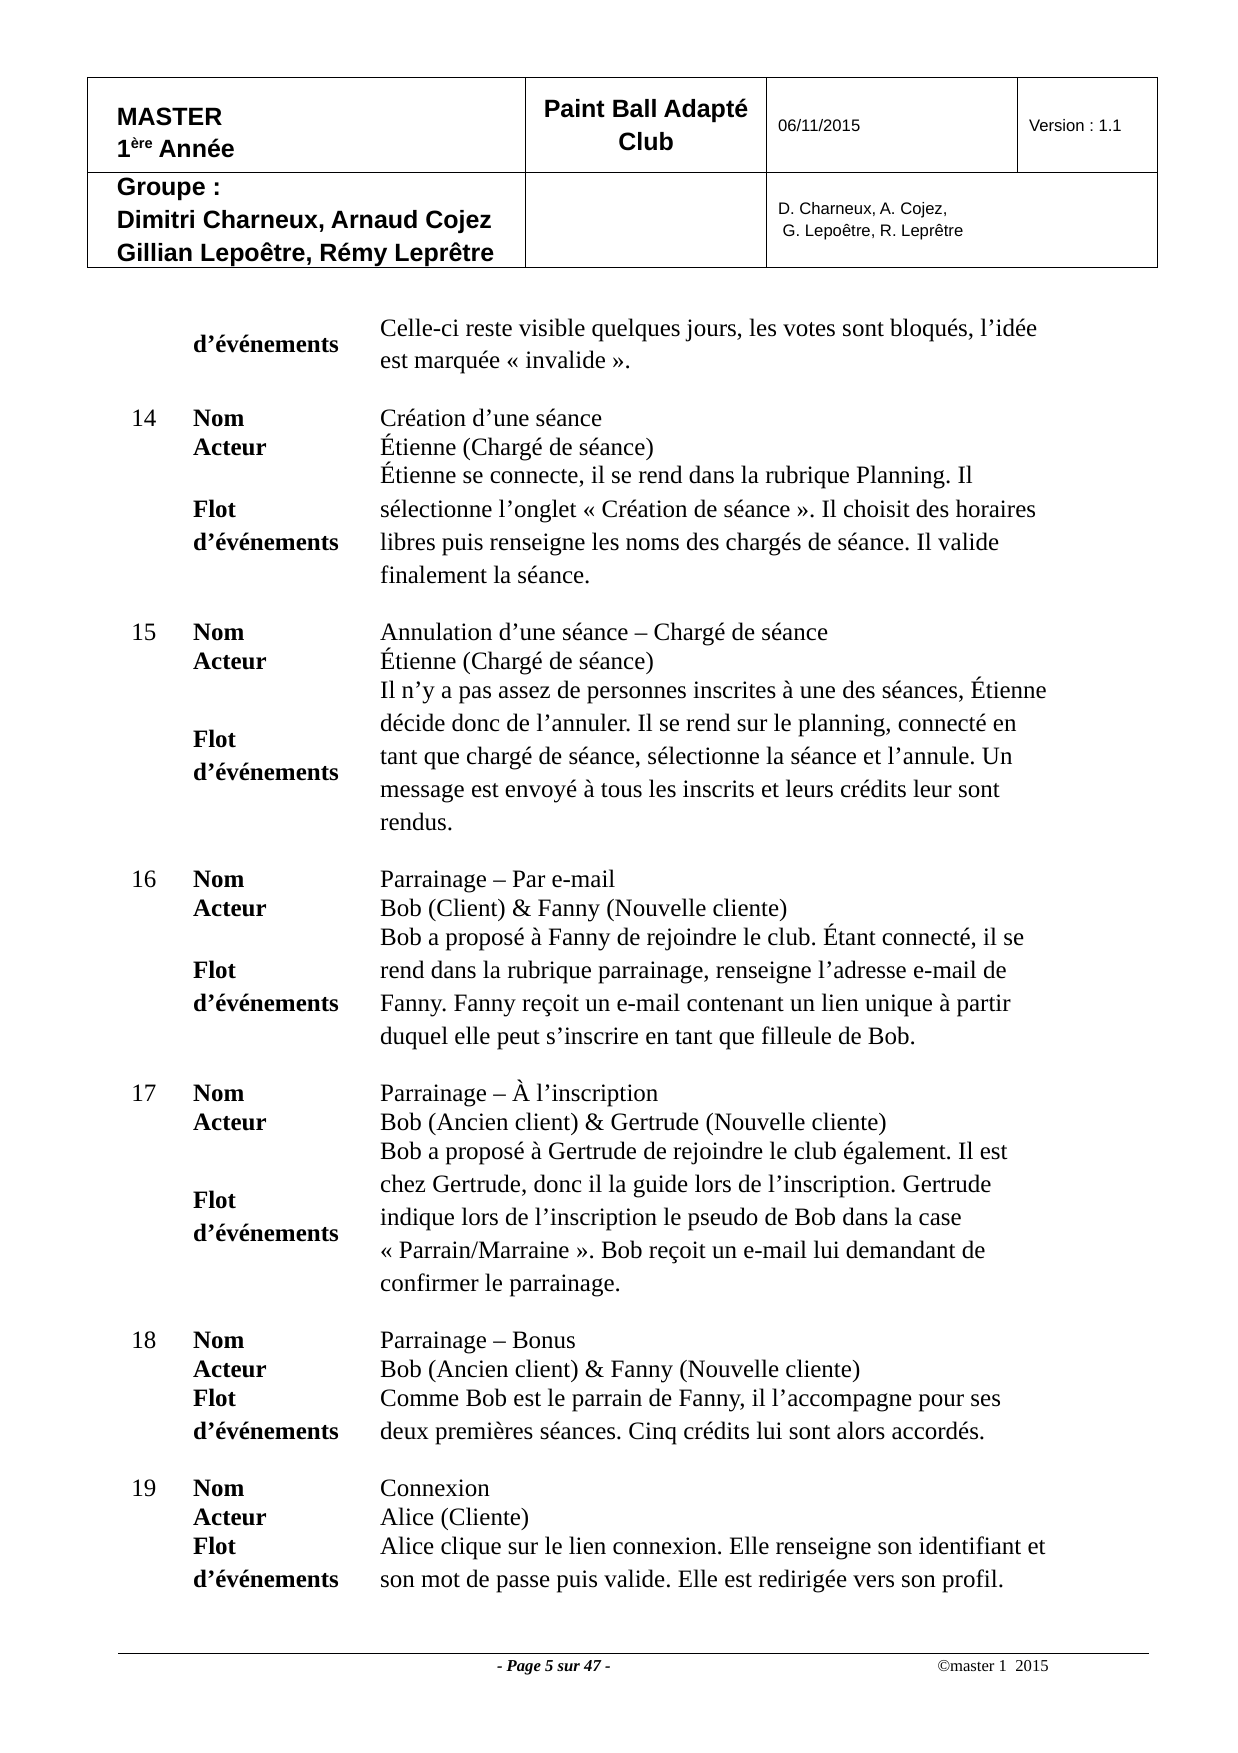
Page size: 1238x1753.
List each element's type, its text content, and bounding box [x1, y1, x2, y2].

table_cell [377, 1445, 1057, 1473]
table_cell Comme Bob est le parrain de Fanny, il l’accompagne pour ses deux premières séances. Cinq crédits lui sont alors accordés. [377, 1383, 1057, 1445]
table_cell [190, 1593, 377, 1621]
table_cell Connexion [377, 1474, 1057, 1502]
table_cell Bob (Ancien client) & Fanny (Nouvelle cliente) [377, 1354, 1057, 1383]
table_cell [97, 1297, 190, 1325]
table_cell [97, 589, 190, 617]
table_cell Acteur [190, 893, 377, 922]
table_cell Alice clique sur le lien connexion. Elle renseigne son identifiant et son mot de passe puis valide. Elle est redirigée vers son profil. [377, 1531, 1057, 1593]
table_cell [190, 1050, 377, 1078]
table_cell [97, 893, 190, 922]
table_cell Il n’y a pas assez de personnes inscrites à une des séances, Étienne décide donc de l’annuler. Il se rend sur le planning, connecté en tant que chargé de séance, sélectionne la séance et l’annule. Un message est envoyé à tous les inscrits et leurs crédits leur sont rendus. [377, 675, 1057, 836]
table_cell [97, 1354, 190, 1383]
table_cell Flot d’événements [190, 1383, 377, 1445]
table_cell Flot d’événements [190, 675, 377, 836]
table_cell Étienne (Chargé de séance) [377, 646, 1057, 675]
table_cell Bob a proposé à Fanny de rejoindre le club. Étant connecté, il se rend dans la rubrique parrainage, renseigne l’adresse e-mail de Fanny. Fanny reçoit un e-mail contenant un lien unique à partir duquel elle peut s’inscrire en tant que filleule de Bob. [377, 922, 1057, 1049]
table_cell Annulation d’une séance – Chargé de séance [377, 617, 1057, 646]
table_cell Nom [190, 1325, 377, 1354]
table_cell [190, 836, 377, 864]
table_cell Création d’une séance [377, 403, 1057, 432]
table_cell Acteur [190, 1502, 377, 1531]
table_cell [97, 313, 190, 374]
table_cell Alice (Cliente) [377, 1502, 1057, 1531]
table_cell Flot d’événements [190, 1136, 377, 1297]
table_cell [190, 589, 377, 617]
table_cell [97, 1383, 190, 1445]
table_cell 19 [97, 1474, 190, 1502]
table_cell [377, 374, 1057, 403]
table_cell [97, 432, 190, 461]
table_cell Parrainage – À l’inscription [377, 1078, 1057, 1107]
table_cell [97, 1050, 190, 1078]
table_cell Flot d’événements [190, 461, 377, 588]
table_cell Flot d’événements [190, 1531, 377, 1593]
table_cell [97, 461, 190, 588]
table_cell [97, 1502, 190, 1531]
table_cell [377, 1297, 1057, 1325]
table_cell [377, 589, 1057, 617]
table_cell [97, 374, 190, 403]
table_cell Nom [190, 403, 377, 432]
table_cell [97, 1107, 190, 1136]
table_cell Bob a proposé à Gertrude de rejoindre le club également. Il est chez Gertrude, donc il la guide lors de l’inscription. Gertrude indique lors de l’inscription le pseudo de Bob dans la case « Parrain/Marraine ». Bob reçoit un e-mail lui demandant de confirmer le parrainage. [377, 1136, 1057, 1297]
table_cell 15 [97, 617, 190, 646]
table_cell Nom [190, 1078, 377, 1107]
table_cell [97, 922, 190, 1049]
table_cell Acteur [190, 646, 377, 675]
table_cell [190, 1445, 377, 1473]
table_cell Bob (Ancien client) & Gertrude (Nouvelle cliente) [377, 1107, 1057, 1136]
table_cell Acteur [190, 1107, 377, 1136]
table_cell [97, 1593, 190, 1621]
table_cell Étienne (Chargé de séance) [377, 432, 1057, 461]
table_cell Nom [190, 1474, 377, 1502]
table_cell Acteur [190, 1354, 377, 1383]
table_cell Parrainage – Par e-mail [377, 864, 1057, 893]
table_cell Celle-ci reste visible quelques jours, les votes sont bloqués, l’idée est marquée « invalide ». [377, 313, 1057, 374]
table_cell Étienne se connecte, il se rend dans la rubrique Planning. Il sélectionne l’onglet « Création de séance ». Il choisit des horaires libres puis renseigne les noms des chargés de séance. Il valide finalement la séance. [377, 461, 1057, 588]
table_cell [97, 1531, 190, 1593]
table_cell [97, 1136, 190, 1297]
table_cell Nom [190, 864, 377, 893]
table_cell Acteur [190, 432, 377, 461]
table_cell [377, 1050, 1057, 1078]
table_cell [190, 374, 377, 403]
table_cell [377, 836, 1057, 864]
table_cell [190, 1297, 377, 1325]
table_cell Nom [190, 617, 377, 646]
table_cell 16 [97, 864, 190, 893]
table_cell 14 [97, 403, 190, 432]
table_cell [377, 1593, 1057, 1621]
table_cell Bob (Client) & Fanny (Nouvelle cliente) [377, 893, 1057, 922]
table_cell [97, 646, 190, 675]
table_cell Flot d’événements [190, 922, 377, 1049]
table_cell 17 [97, 1078, 190, 1107]
table_cell [97, 836, 190, 864]
table_cell d’événements [190, 313, 377, 374]
table_cell Parrainage – Bonus [377, 1325, 1057, 1354]
table_cell [97, 1445, 190, 1473]
table_cell [97, 675, 190, 836]
table_cell 18 [97, 1325, 190, 1354]
